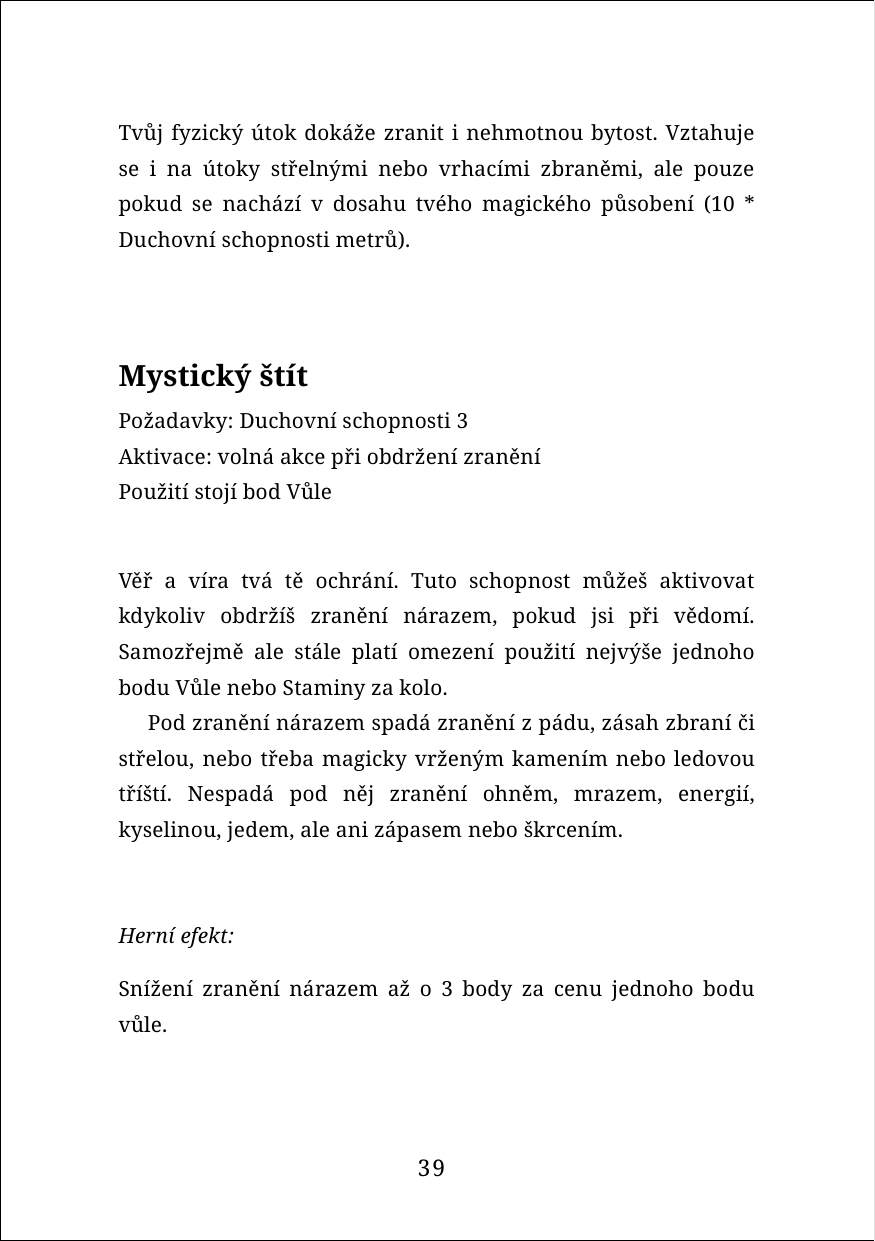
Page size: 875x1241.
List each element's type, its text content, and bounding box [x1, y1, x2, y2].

text Požadavky: Duchovní schopnosti 3 Aktivace: volná akce při obdržení zranění Použití stojí bod Vůle [118, 406, 756, 541]
text Herní efekt: [118, 921, 756, 950]
text Tvůj fyzický útok dokáže zranit i nehmotnou bytost. Vztahuje se i na útoky střelnými nebo vrhacími zbraněmi, ale pouze pokud se nachází v dosahu tvého magického působení (10 * Duchovní schopnosti metrů). [118, 118, 756, 253]
subtitle Mystický štít [118, 355, 756, 394]
text Snížení zranění nárazem až o 3 body za cenu jednoho bodu vůle. [118, 974, 756, 1038]
text Věř a víra tvá tě ochrání. Tuto schopnost můžeš aktivovat kdykoliv obdržíš zranění nárazem, pokud jsi při vědomí. Samozřejmě ale stále platí omezení použití nejvýše jednoho bodu Vůle nebo Staminy za kolo. Pod zranění nárazem spadá zranění z pádu, zásah zbraní či střelou, nebo třeba magicky vrženým kamením nebo ledovou tříští. Nespadá pod něj zranění ohněm, mrazem, energií, kyselinou, jedem, ale ani zápasem nebo škrcením. [118, 566, 756, 843]
